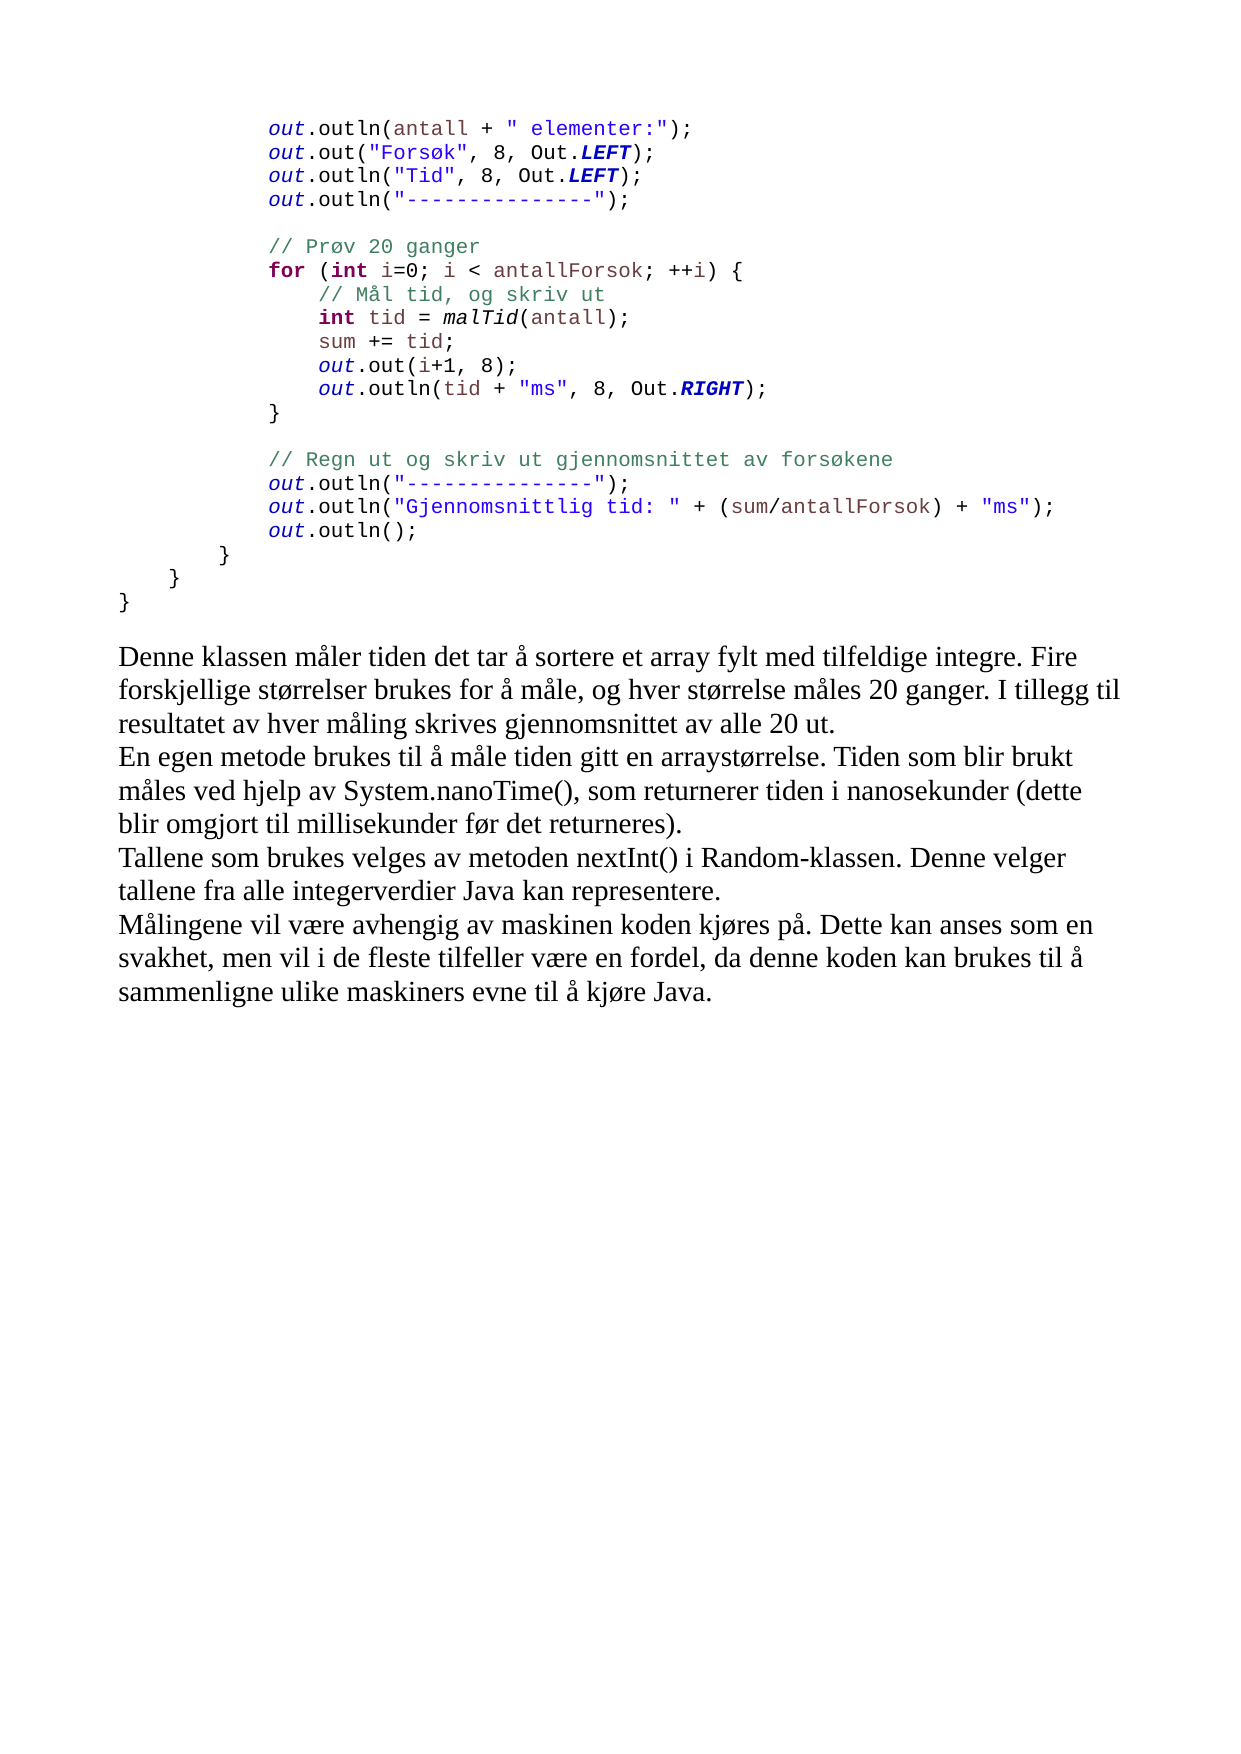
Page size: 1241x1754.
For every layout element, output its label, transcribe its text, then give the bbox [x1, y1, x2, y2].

text out.outln(tid + "ms", 8, Out.RIGHT); [118, 378, 1122, 402]
text En egen metode brukes til å måle tiden gitt en arraystørrelse. Tiden som blir brukt måles ved hjelp av System.nanoTime(), som returnerer tiden i nanosekunder (dette blir omgjort til millisekunder før det returneres). [118, 739, 1122, 840]
text Målingene vil være avhengig av maskinen koden kjøres på. Dette kan anses som en svakhet, men vil i de fleste tilfeller være en fordel, da denne koden kan brukes til å sammenligne ulike maskiners evne til å kjøre Java. [118, 907, 1122, 1008]
text } [118, 567, 1122, 591]
text Denne klassen måler tiden det tar å sortere et array fylt med tilfeldige integre. Fire forskjellige størrelser brukes for å måle, og hver størrelse måles 20 ganger. I tillegg til resultatet av hver måling skrives gjennomsnittet av alle 20 ut. [118, 639, 1122, 739]
text // Regn ut og skriv ut gjennomsnittet av forsøkene [118, 449, 1122, 473]
text } [118, 591, 1122, 615]
text int tid = malTid(antall); [118, 307, 1122, 331]
text Tallene som brukes velges av metoden nextInt() i Random-klassen. Denne velger tallene fra alle integerverdier Java kan representere. [118, 840, 1122, 907]
text out.out(i+1, 8); [118, 354, 1122, 378]
text out.outln(antall + " elementer:"); [118, 118, 1122, 142]
text out.outln("Gjennomsnittlig tid: " + (sum/antallForsok) + "ms"); [118, 496, 1122, 520]
text out.outln("---------------"); [118, 473, 1122, 496]
text out.outln("Tid", 8, Out.LEFT); [118, 165, 1122, 189]
text // Prøv 20 ganger [118, 236, 1122, 260]
text } [118, 544, 1122, 567]
text // Mål tid, og skriv ut [118, 284, 1122, 307]
text out.outln("---------------"); [118, 189, 1122, 213]
text for (int i=0; i < antallForsok; ++i) { [118, 260, 1122, 284]
text } [118, 402, 1122, 426]
text out.out("Forsøk", 8, Out.LEFT); [118, 142, 1122, 165]
text sum += tid; [118, 331, 1122, 354]
text out.outln(); [118, 520, 1122, 544]
